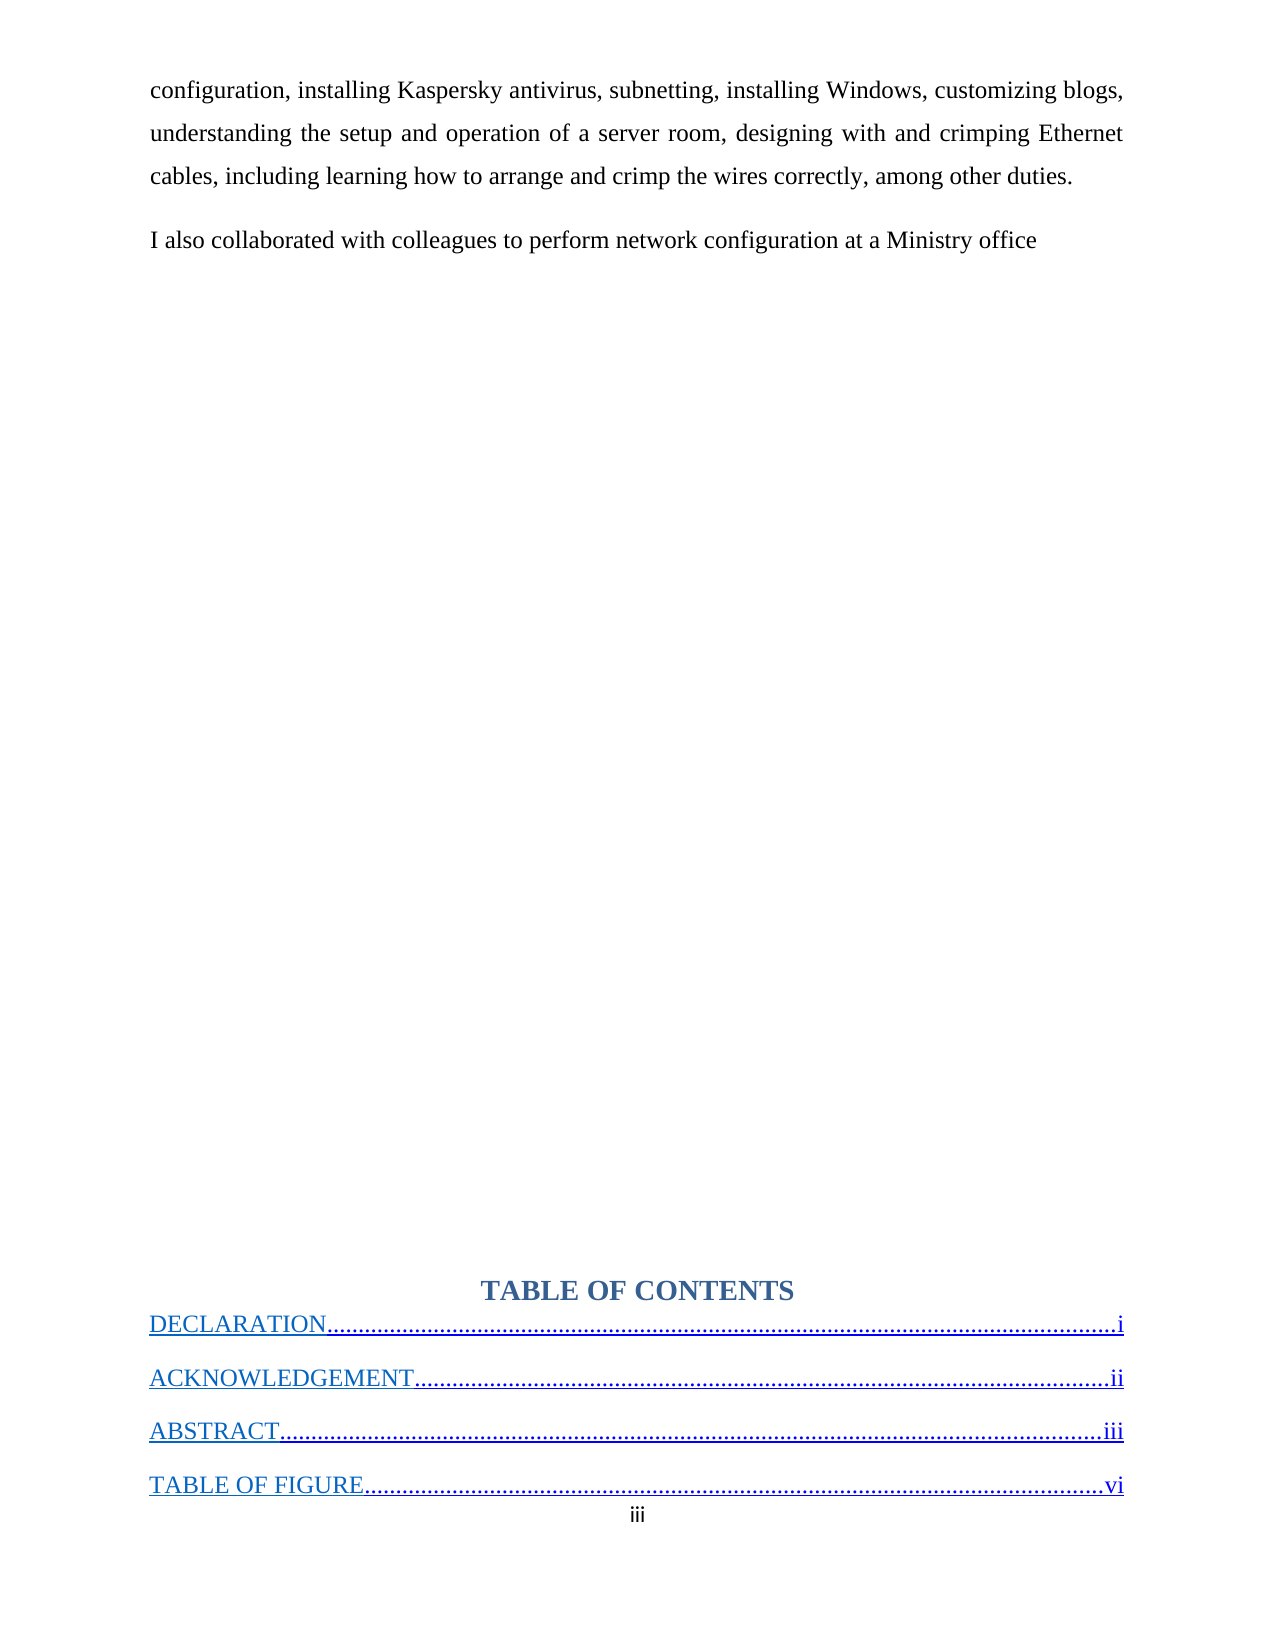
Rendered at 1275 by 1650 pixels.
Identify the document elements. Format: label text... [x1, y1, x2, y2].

text DECLARATION i [149, 1309, 1124, 1334]
text TABLE OF FIGURE vi [149, 1470, 1124, 1495]
text I also collaborated with colleagues to perform network configuration at a Ministry office [150, 225, 1125, 254]
subtitle TABLE OF CONTENTS [150, 1273, 1125, 1307]
text ACKNOWLEDGEMENT ii [149, 1363, 1124, 1388]
text ABSTRACT iii [149, 1416, 1124, 1441]
text configuration, installing Kaspersky antivirus, subnetting, installing Windows, customizing blogs, understanding the setup and operation of a server room, designing with and crimping Ethernet cables, including learning how to arrange and crimp the wires correctly, among other duties. [150, 75, 1125, 190]
